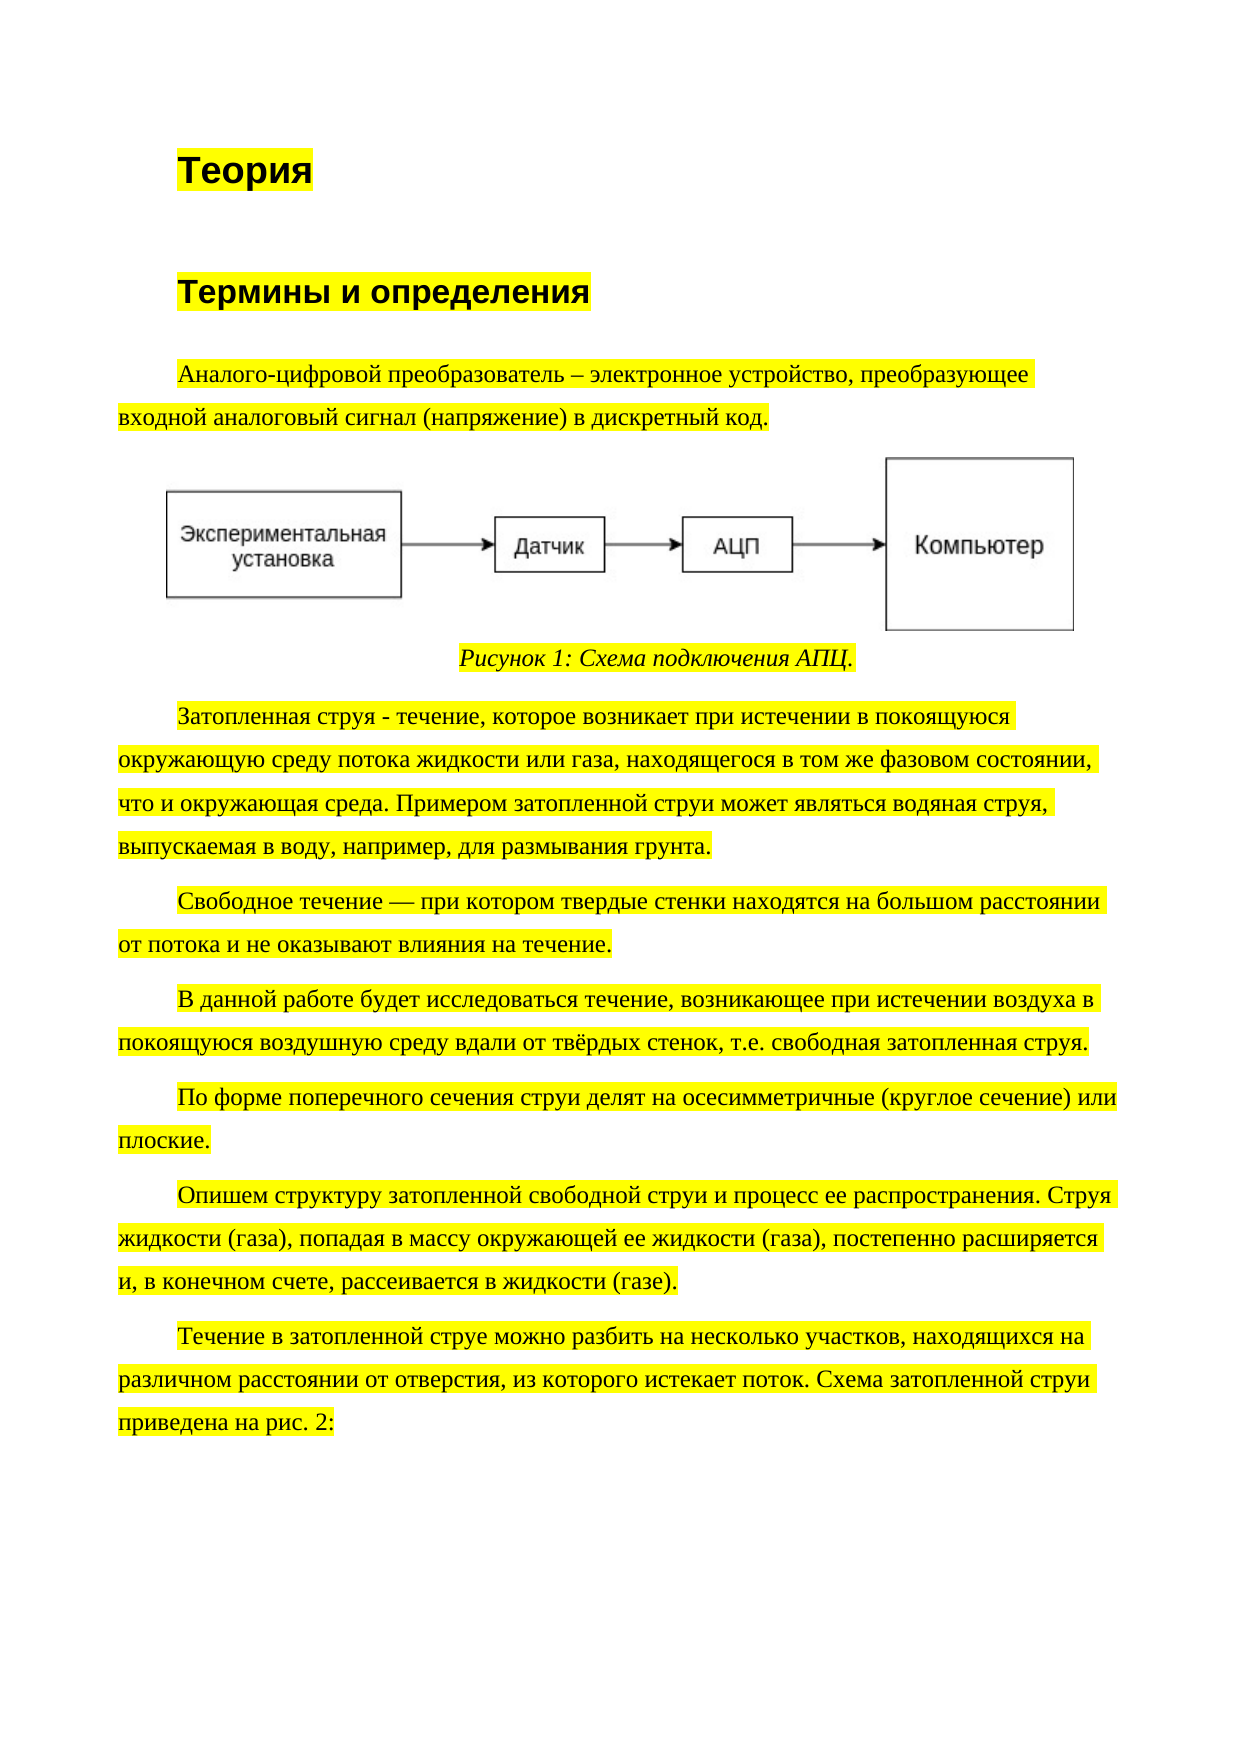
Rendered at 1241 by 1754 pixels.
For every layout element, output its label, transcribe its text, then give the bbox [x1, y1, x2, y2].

picture [166, 457, 1074, 631]
text Опишем структуру затопленной свободной струи и процесс ее распространения. Струя жидкости (газа), попадая в массу окружающей ее жидкости (газа), постепенно расширяется и, в конечном счете, рассеивается в жидкости (газе). [118, 1180, 1122, 1295]
text Течение в затопленной струе можно разбить на несколько участков, находящихся на различном расстоянии от отверстия, из которого истекает поток. Схема затопленной струи приведена на рис. 2: [118, 1321, 1122, 1436]
text Свободное течение — при котором твердые стенки находятся на большом расстоянии от потока и не оказывают влияния на течение. [118, 886, 1122, 958]
subtitle Теория [118, 148, 1122, 191]
subtitle Термины и определения [118, 272, 1122, 311]
text Аналого-цифровой преобразователь – электронное устройство, преобразующее входной аналоговый сигнал (напряжение) в дискретный код. [118, 359, 1122, 431]
text В данной работе будет исследоваться течение, возникающее при истечении воздуха в покоящуюся воздушную среду вдали от твёрдых стенок, т.е. свободная затопленная струя. [118, 984, 1122, 1056]
list Рисунок 1: Схема подключения АПЦ. [156, 643, 1122, 672]
text Затопленная струя - течение, которое возникает при истечении в покоящуюся окружающую среду потока жидкости или газа, находящегося в том же фазовом состоянии, что и окружающая среда. Примером затопленной струи может являться водяная струя, выпускаемая в воду, например, для размывания грунта. [118, 701, 1122, 859]
text По форме поперечного сечения струи делят на осесимметричные (круглое сечение) или плоские. [118, 1082, 1122, 1154]
